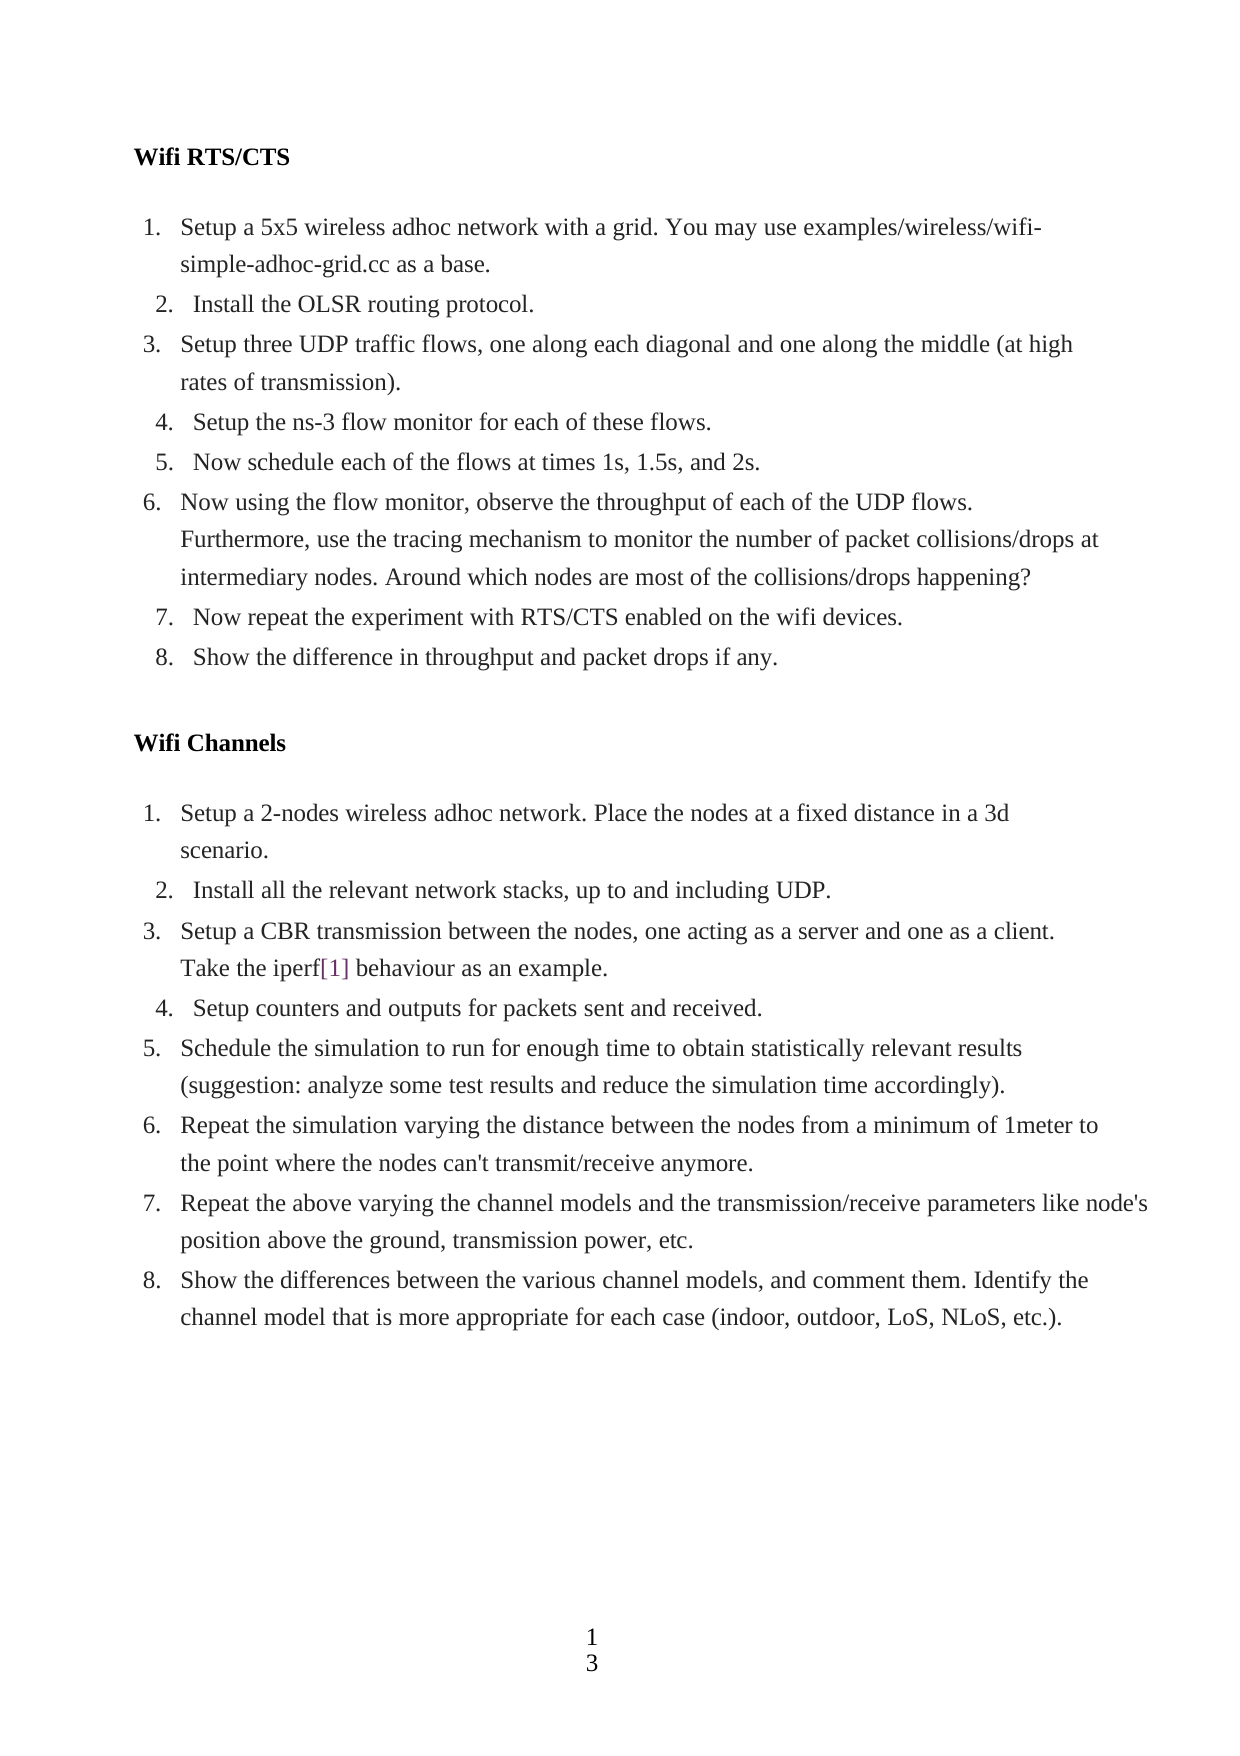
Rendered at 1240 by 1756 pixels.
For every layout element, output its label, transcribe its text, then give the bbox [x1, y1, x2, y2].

list Now using the flow monitor, observe the throughput of each of the UDP flows. Furthermore, use the tracing mechanism to monitor the number of packet collisions/drops at intermediary nodes. Around which nodes are most of the collisions/drops happening? [143, 487, 1101, 590]
list Setup three UDP traffic flows, one along each diagonal and one along the middle (at high rates of transmission). [143, 329, 1076, 395]
list Setup counters and outputs for packets sent and received. [155, 993, 1164, 1022]
list Install the OLSR routing protocol. [155, 289, 1164, 318]
list Show the differences between the various channel models, and comment them. Identify the channel model that is more appropriate for each case (indoor, outdoor, LoS, NLoS, etc.). [143, 1265, 1092, 1331]
list Schedule the simulation to run for enough time to obtain statistically relevant results (suggestion: analyze some test results and reduce the simulation time accordingly). [143, 1033, 1025, 1099]
list Now schedule each of the flows at times 1s, 1.5s, and 2s. [155, 447, 1164, 476]
list Setup a 2-nodes wireless adhoc network. Place the nodes at a fixed distance in a 3d scenario. [143, 798, 1012, 864]
list Install all the relevant network stacks, up to and including UDP. [155, 876, 1164, 904]
list Repeat the above varying the channel models and the transmission/receive parameters like node's position above the ground, transmission power, etc. [143, 1188, 1153, 1254]
list Show the difference in throughput and packet drops if any. [155, 642, 1164, 671]
list Setup a CBR transmission between the nodes, one acting as a server and one as a client. Take the iperf[1] behaviour as an example. [143, 916, 1059, 982]
subtitle Wifi RTS/CTS [133, 142, 1164, 170]
list Now repeat the experiment with RTS/CTS enabled on the wifi devices. [155, 602, 1164, 631]
list Repeat the simulation varying the distance between the nodes from a minimum of 1meter to the point where the nodes can't transmit/receive anymore. [143, 1111, 1101, 1176]
subtitle Wifi Channels [133, 728, 1164, 756]
list Setup a 5x5 wireless adhoc network with a grid. You may use examples/wireless/wifi- simple-adhoc-grid.cc as a base. [143, 212, 1045, 278]
list Setup the ns-3 flow monitor for each of these flows. [155, 407, 1164, 436]
